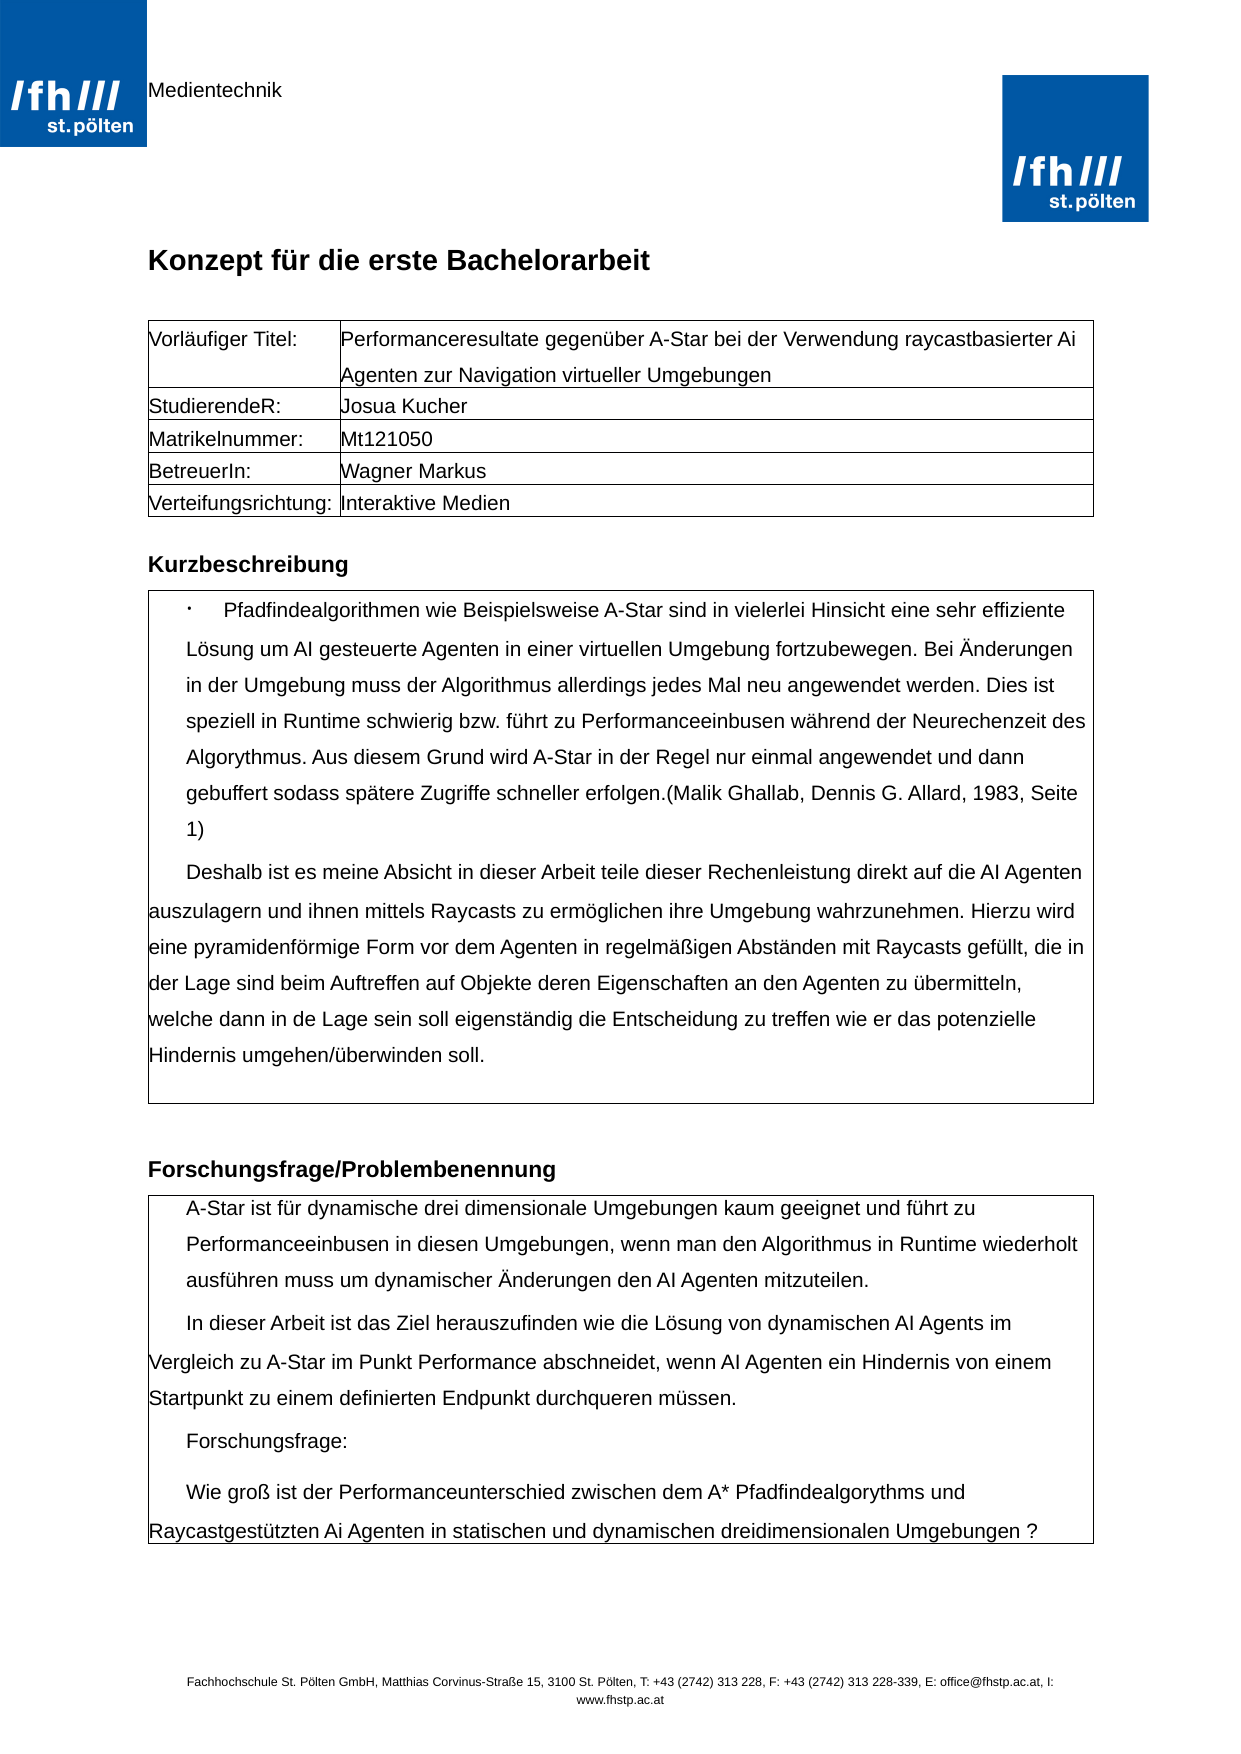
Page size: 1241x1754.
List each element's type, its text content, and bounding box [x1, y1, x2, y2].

table_cell Wagner Markus [341, 453, 1093, 484]
table_cell Matrikelnummer: [149, 420, 340, 452]
text Forschungsfrage/Problembenennung [148, 1156, 1092, 1182]
picture [1002, 75, 1149, 222]
table_cell Interaktive Medien [341, 485, 1093, 516]
table_cell BetreuerIn: [149, 453, 340, 484]
table_cell StudierendeR: [149, 388, 340, 419]
picture [0, 0, 147, 147]
text Kurzbeschreibung [148, 551, 1092, 577]
table_cell Josua Kucher [341, 388, 1093, 419]
table_cell Mt121050 [341, 420, 1093, 452]
table_cell Verteifungsrichtung: [149, 485, 340, 516]
table_header Pfadfindealgorithmen wie Beispielsweise A-Star sind in vielerlei Hinsicht eine sehr effiziente Lösung um AI gesteuerte Agenten in einer virtuellen Umgebung fortzubewegen. Bei Änderungen in der Umgebung muss der Algorithmus allerdings jedes Mal neu angewendet werden. Dies ist speziell in Runtime schwierig bzw. führt zu Performanceeinbusen während der Neurechenzeit des Algorythmus. Aus diesem Grund wird A-Star in der Regel nur einmal angewendet und dann gebuffert sodass spätere Zugriffe schneller erfolgen.(Malik Ghallab, Dennis G. Allard, 1983, Seite 1) Deshalb ist es meine Absicht in dieser Arbeit teile dieser Rechenleistung direkt auf die AI Agenten auszulagern und ihnen mittels Raycasts zu ermöglichen ihre Umgebung wahrzunehmen. Hierzu wird eine pyramidenförmige Form vor dem Agenten in regelmäßigen Abständen mit Raycasts gefüllt, die in der Lage sind beim Auftreffen auf Objekte deren Eigenschaften an den Agenten zu übermitteln, welche dann in de Lage sein soll eigenständig die Entscheidung zu treffen wie er das potenzielle Hindernis umgehen/überwinden soll. [149, 591, 1093, 1102]
table_header Vorläufiger Titel: [149, 321, 340, 387]
table_header A-Star ist für dynamische drei dimensionale Umgebungen kaum geeignet und führt zu Performanceeinbusen in diesen Umgebungen, wenn man den Algorithmus in Runtime wiederholt ausführen muss um dynamischer Änderungen den AI Agenten mitzuteilen. In dieser Arbeit ist das Ziel herauszufinden wie die Lösung von dynamischen AI Agents im Vergleich zu A-Star im Punkt Performance abschneidet, wenn AI Agenten ein Hindernis von einem Startpunkt zu einem definierten Endpunkt durchqueren müssen. Forschungsfrage: Wie groß ist der Performanceunterschied zwischen dem A* Pfadfindealgorythms und Raycastgestützten Ai Agenten in statischen und dynamischen dreidimensionalen Umgebungen ? [149, 1196, 1093, 1543]
text Konzept für die erste Bachelorarbeit [148, 242, 1092, 276]
table_header Performanceresultate gegenüber A-Star bei der Verwendung raycastbasierter Ai Agenten zur Navigation virtueller Umgebungen [341, 321, 1093, 387]
